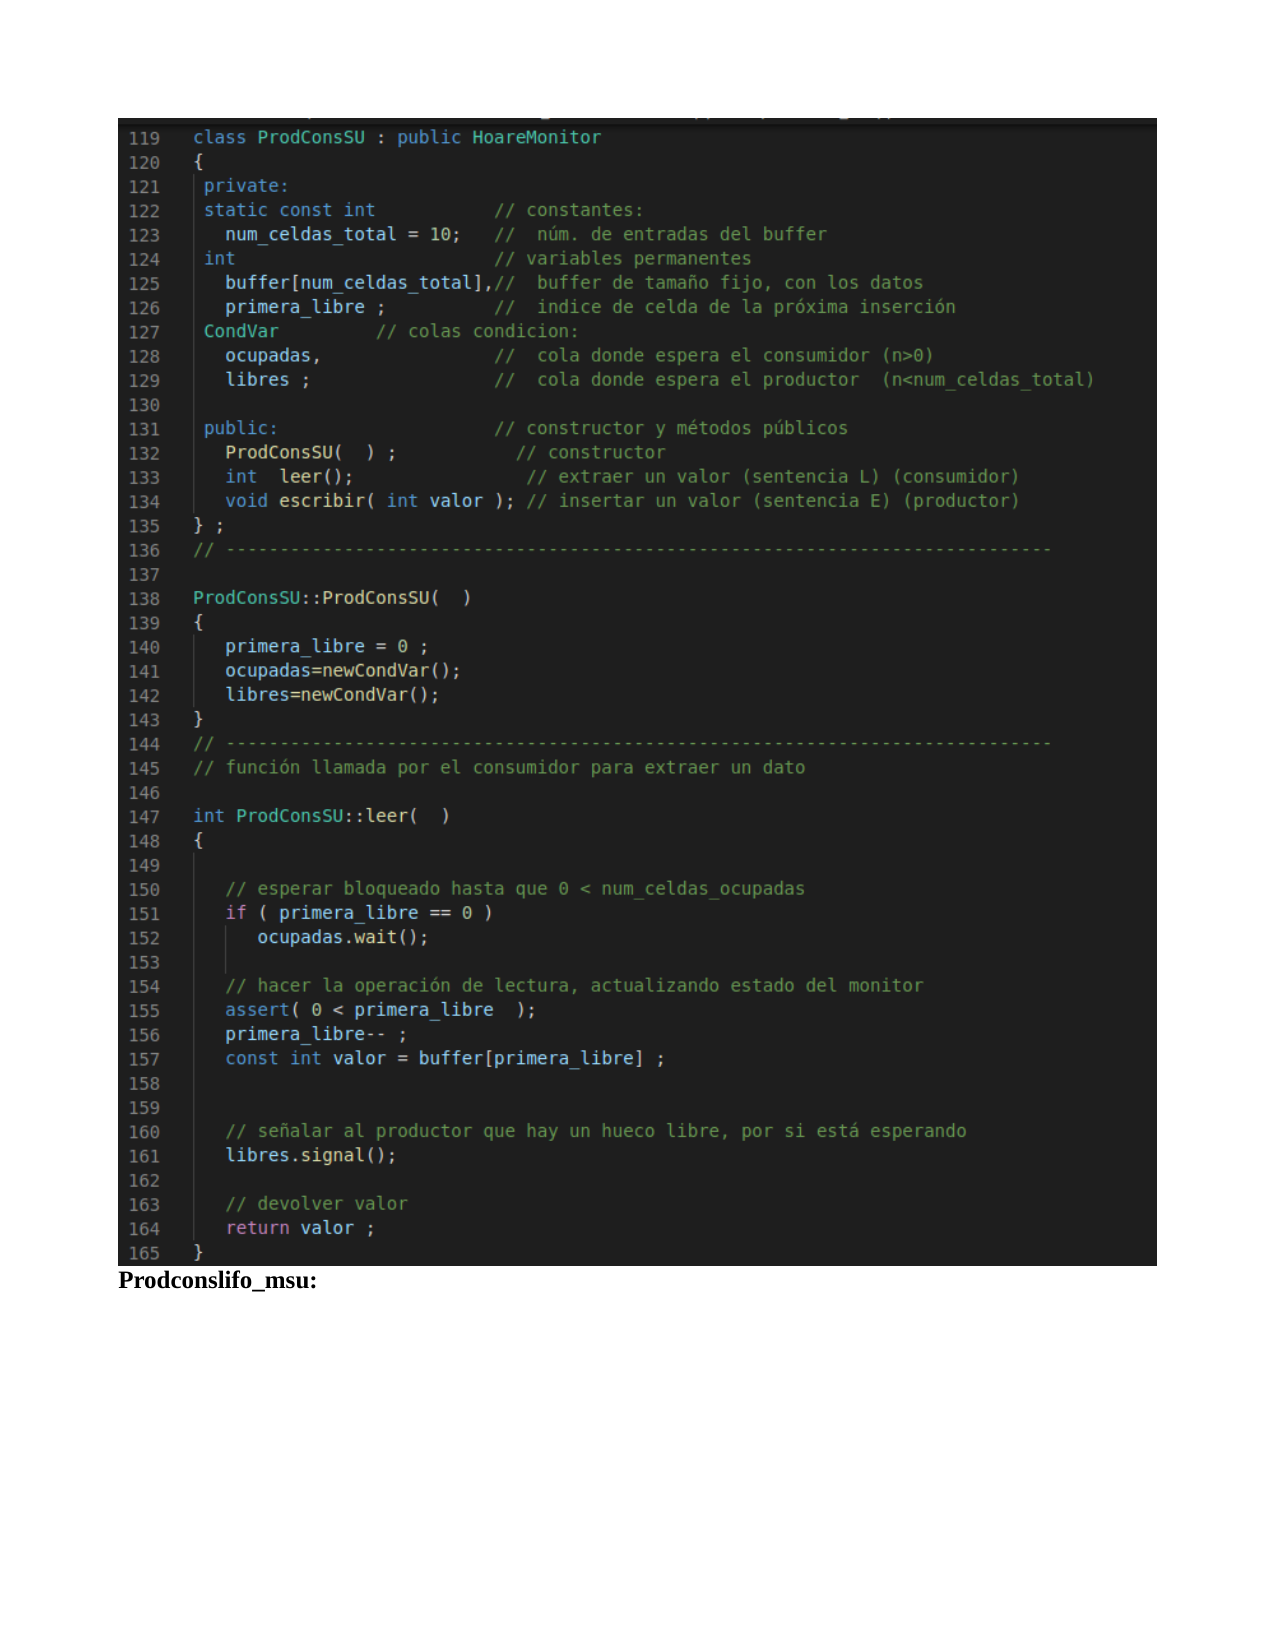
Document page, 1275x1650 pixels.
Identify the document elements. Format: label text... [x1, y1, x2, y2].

text Prodconslifo_msu: [118, 1266, 1157, 1294]
picture [118, 118, 1157, 1266]
